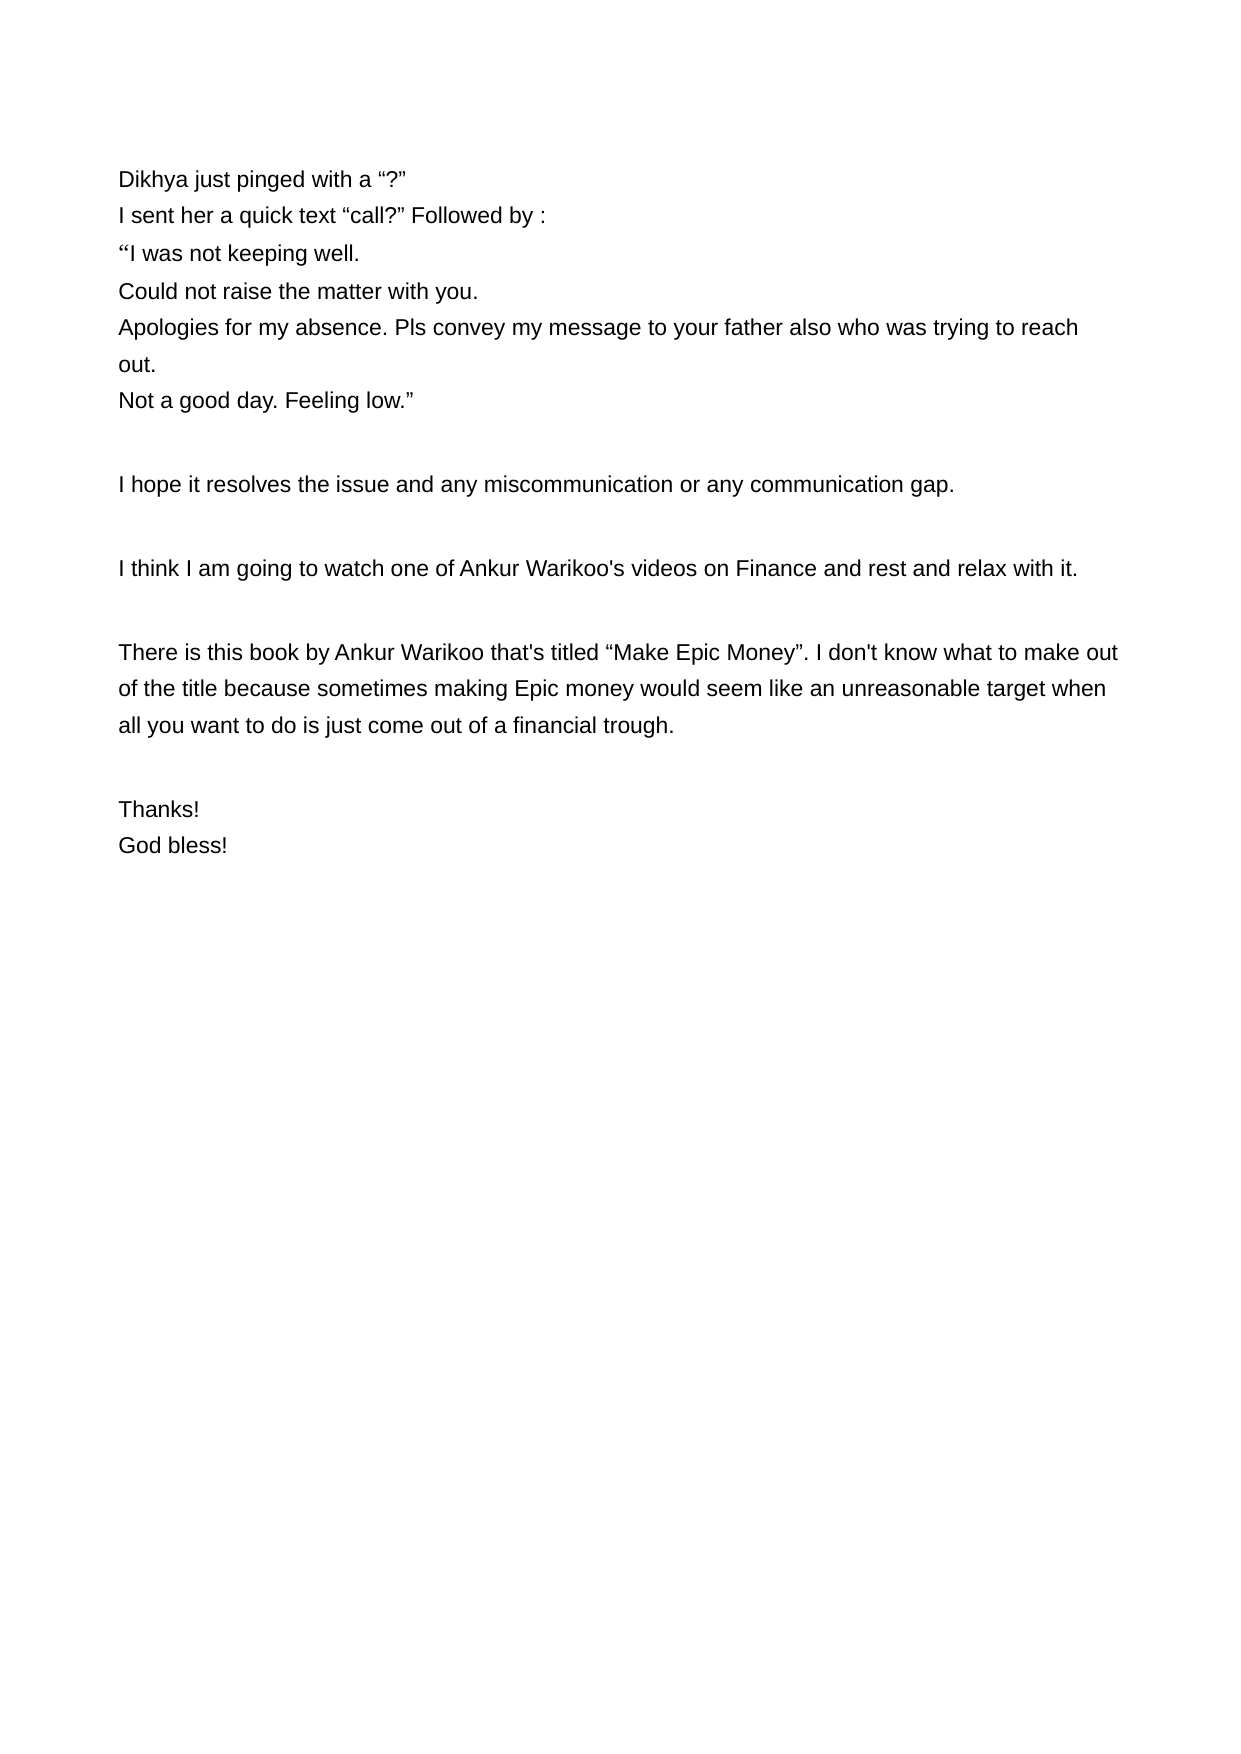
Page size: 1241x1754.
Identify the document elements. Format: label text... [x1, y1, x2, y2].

text Thanks! [118, 796, 1122, 822]
text God bless! [118, 832, 1122, 858]
text Apologies for my absence. Pls convey my message to your father also who was trying to reach out. [118, 314, 1122, 377]
text I think I am going to watch one of Ankur Warikoo's videos on Finance and rest and relax with it. [118, 555, 1122, 581]
text Dikhya just pinged with a “?” [118, 166, 1122, 192]
text I hope it resolves the issue and any miscommunication or any communication gap. [118, 471, 1122, 497]
text Not a good day. Feeling low.” [118, 387, 1122, 413]
text I sent her a quick text “call?” Followed by : [118, 202, 1122, 228]
text There is this book by Ankur Warikoo that's titled “Make Epic Money”. I don't know what to make out of the title because sometimes making Epic money would seem like an unreasonable target when all you want to do is just come out of a financial trough. [118, 639, 1122, 738]
text “I was not keeping well. [118, 238, 1122, 267]
text Could not raise the matter with you. [118, 278, 1122, 304]
